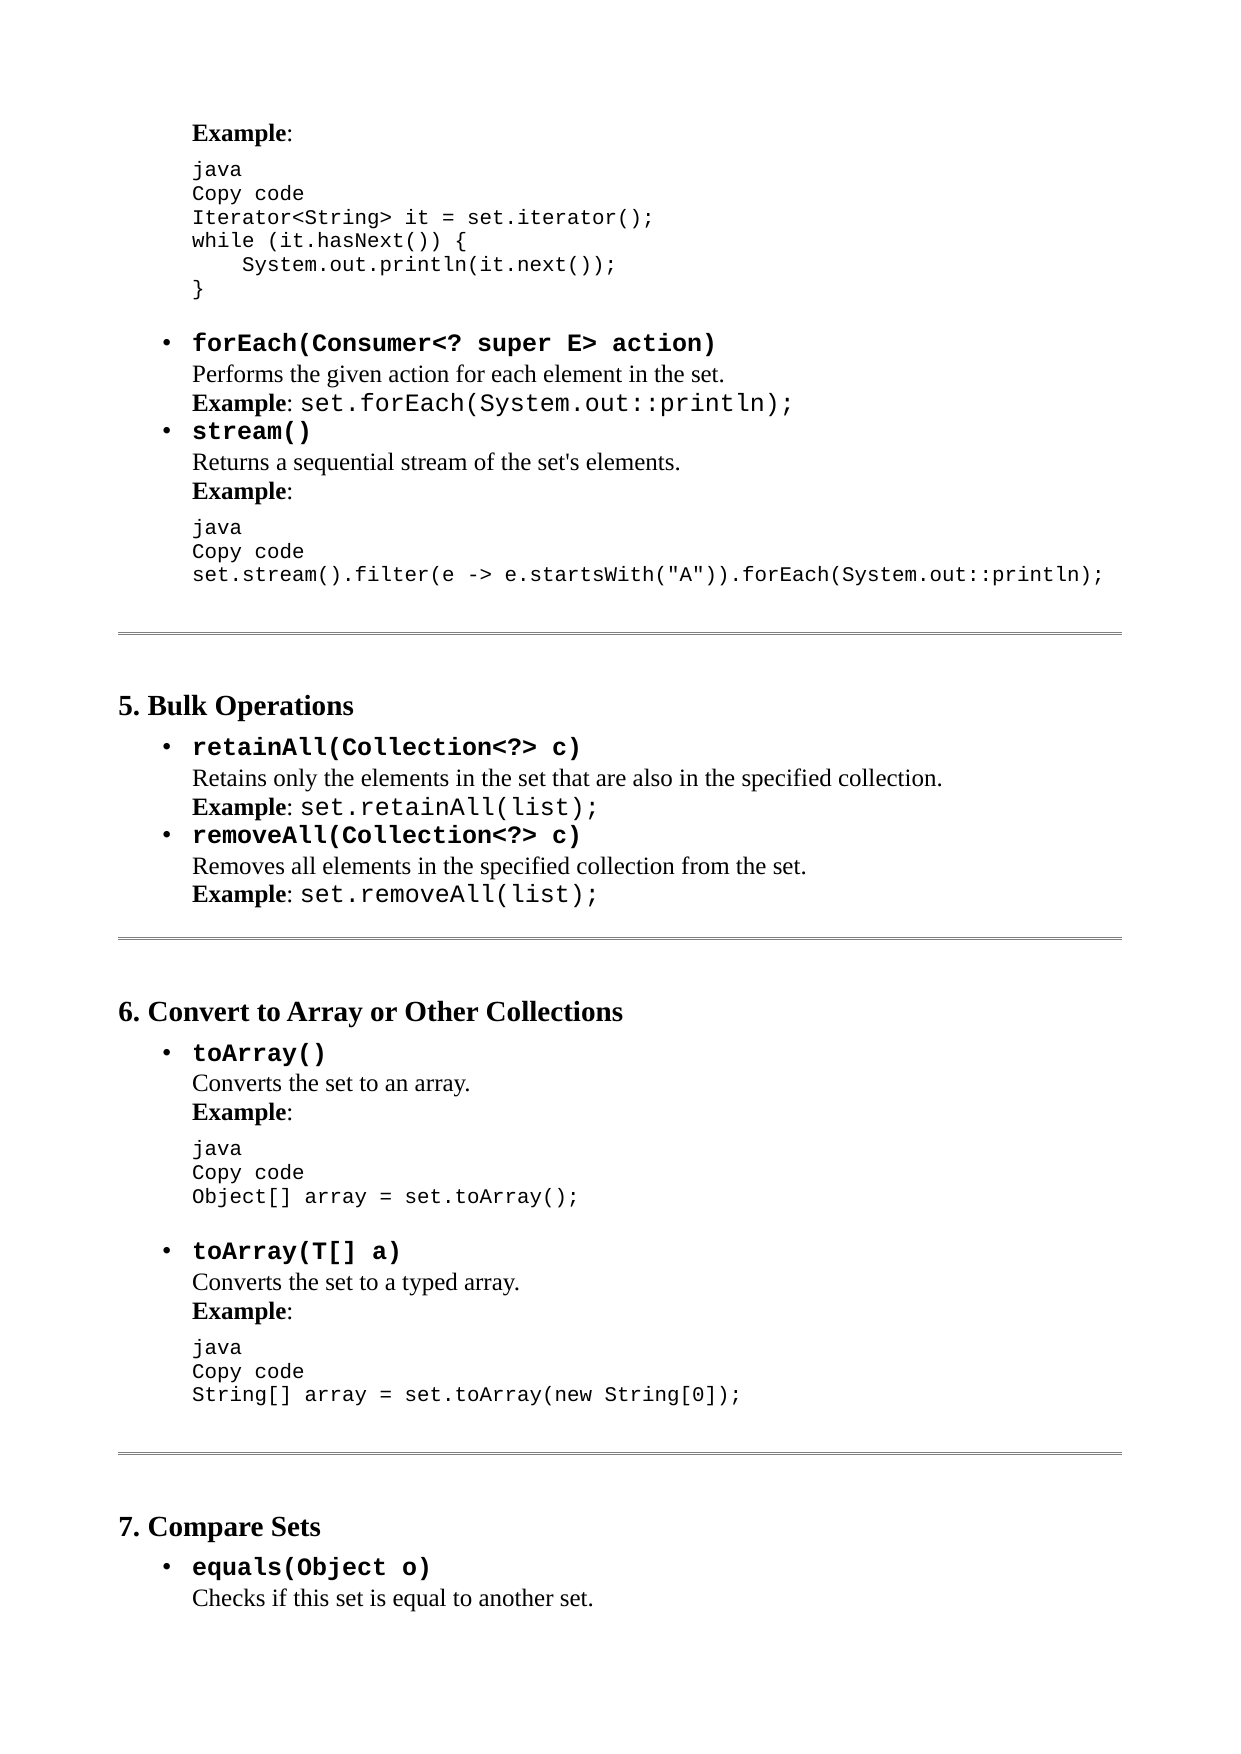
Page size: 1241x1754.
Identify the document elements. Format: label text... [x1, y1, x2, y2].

list toArray(T[] a) Converts the set to a typed array. Example: [162, 1239, 1122, 1325]
list java [162, 1337, 1122, 1361]
list equals(Object o) Checks if this set is equal to another set. [162, 1555, 1122, 1612]
subtitle 7. Compare Sets [118, 1509, 1122, 1542]
list java [162, 159, 1122, 183]
list Copy code [162, 183, 1122, 207]
list } [162, 278, 1122, 301]
list Copy code [162, 541, 1122, 564]
list Example: [162, 118, 1122, 147]
list Copy code [162, 1361, 1122, 1384]
list Iterator<String> it = set.iterator(); [162, 207, 1122, 230]
list toArray() Converts the set to an array. Example: [162, 1040, 1122, 1126]
list java [162, 1138, 1122, 1162]
list System.out.println(it.next()); [162, 254, 1122, 278]
list String[] array = set.toArray(new String[0]); [162, 1384, 1122, 1408]
subtitle 5. Bulk Operations [118, 688, 1122, 722]
list set.stream().filter(e -> e.startsWith("A")).forEach(System.out::println); [162, 564, 1122, 588]
subtitle 6. Convert to Array or Other Collections [118, 994, 1122, 1028]
list Copy code [162, 1162, 1122, 1186]
list forEach(Consumer<? super E> action) Performs the given action for each element in the set. Example: set.forEach(System.out::println); [162, 331, 1122, 419]
list stream() Returns a sequential stream of the set's elements. Example: [162, 419, 1122, 504]
list removeAll(Collection<?> c) Removes all elements in the specified collection from the set. Example: set.removeAll(list); [162, 822, 1122, 910]
list java [162, 517, 1122, 541]
list while (it.hasNext()) { [162, 230, 1122, 254]
list Object[] array = set.toArray(); [162, 1186, 1122, 1209]
list retainAll(Collection<?> c) Retains only the elements in the set that are also in the specified collection. Example: set.retainAll(list); [162, 734, 1122, 822]
